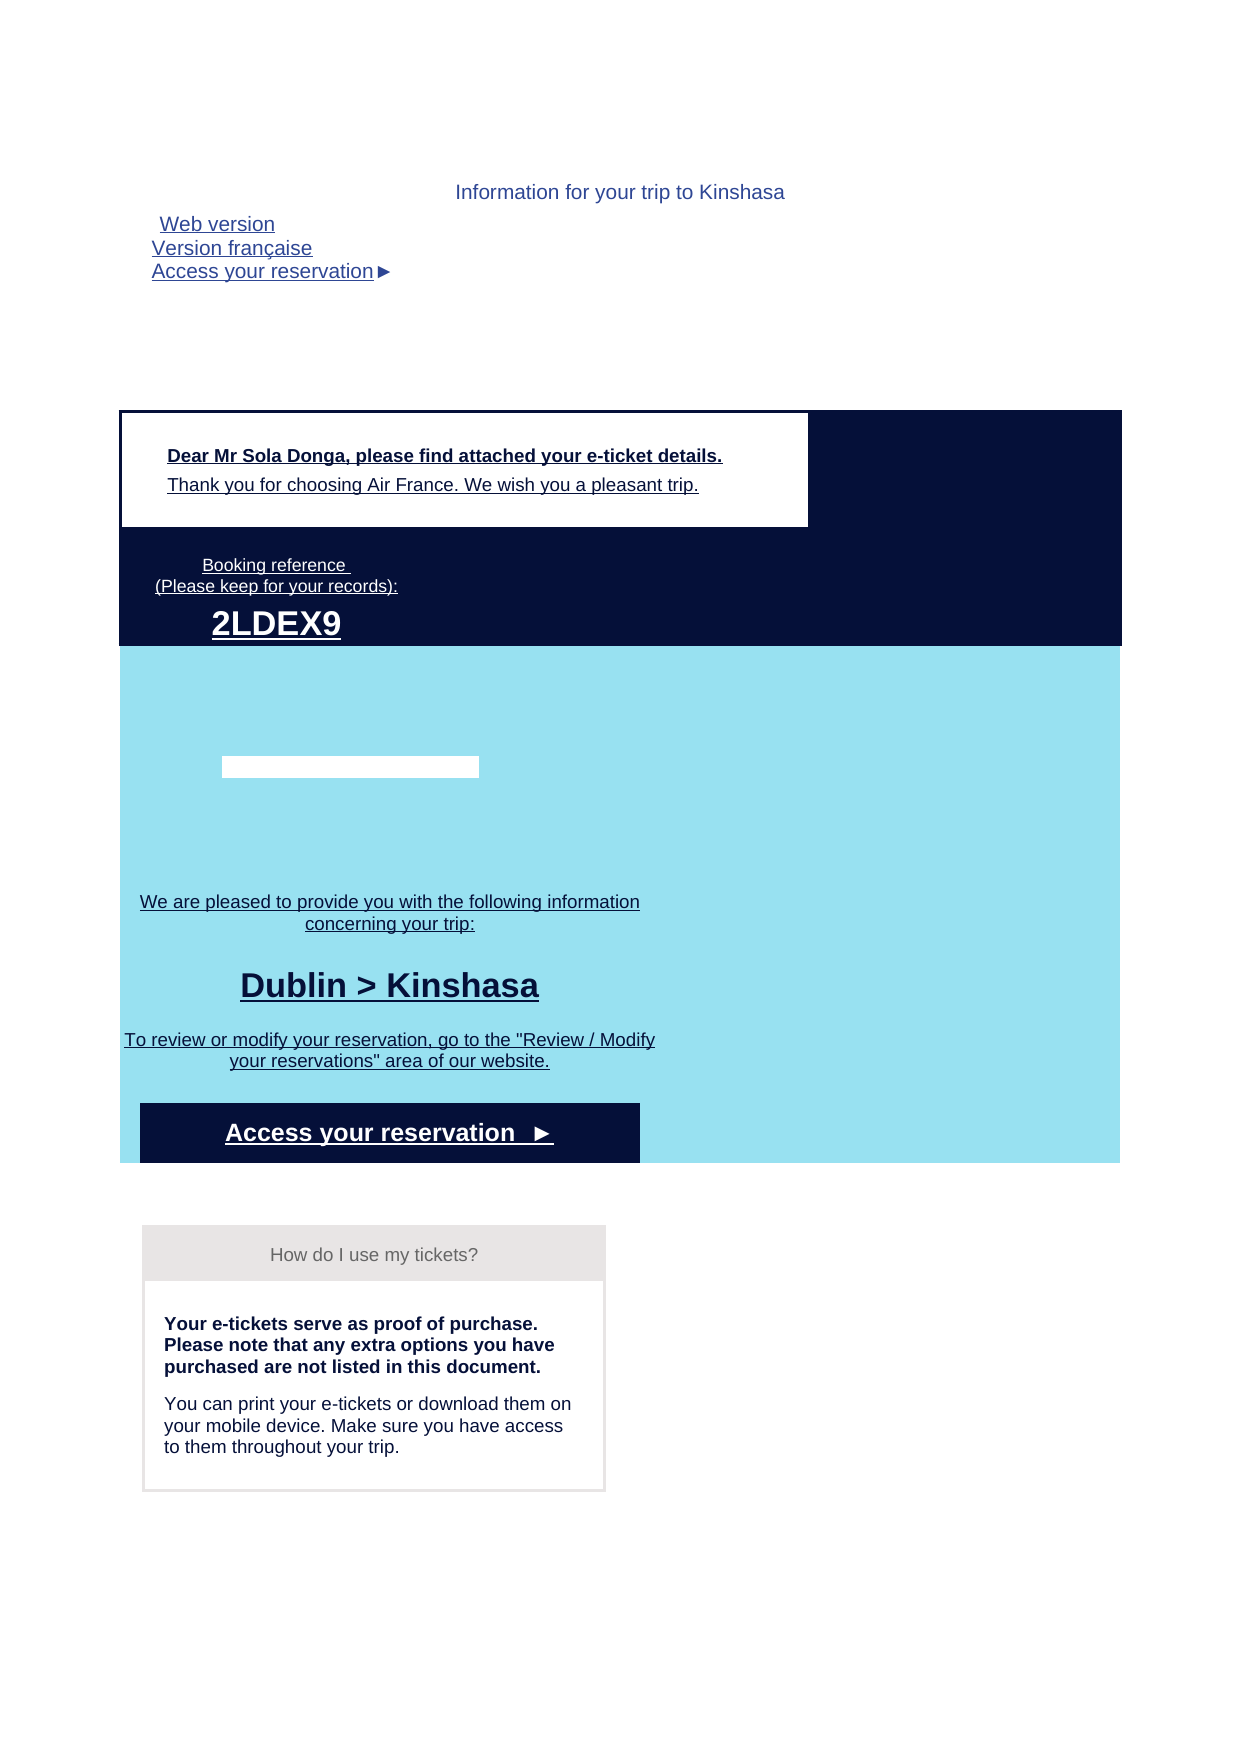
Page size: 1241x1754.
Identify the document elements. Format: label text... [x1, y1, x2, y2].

table_header Your e-tickets serve as proof of purchase. Please note that any extra options you have purchased are not listed in this document. [164, 1313, 581, 1393]
table_cell Thank you for choosing Air France. We wish you a pleasant trip. [122, 466, 808, 527]
table_header [120, 1163, 1120, 1554]
table_cell [120, 1103, 140, 1163]
table_header Booking reference (Please keep for your records): [122, 527, 417, 596]
table_cell 2LDEX9 [122, 596, 417, 643]
table_header Access your reservation ► [140, 1103, 640, 1163]
table_header [1089, 150, 1120, 291]
table_cell Dublin > Kinshasa [120, 965, 659, 1005]
table_header [602, 354, 618, 379]
table_cell To review or modify your reservation, go to the "Review / Modify your reservations" area of our website. [120, 1005, 659, 1103]
table_header [417, 413, 1119, 643]
table_header Dear Mr Sola Donga, please find attached your e-ticket details. [122, 413, 808, 466]
table_cell You can print your e-tickets or download them on your mobile device. Make sure you have access to them throughout your trip. [164, 1393, 581, 1458]
table_header [618, 354, 643, 379]
table_header Web version [151, 211, 275, 235]
table_header Information for your trip to Kinshasa [151, 150, 1089, 204]
table_header [479, 646, 1120, 1163]
table_header [120, 646, 479, 852]
table_cell [120, 291, 1120, 410]
table_cell [151, 204, 1089, 291]
table_header Version française [151, 235, 320, 259]
table_header [145, 1281, 603, 1489]
table_cell [640, 1103, 659, 1163]
table_header [597, 354, 602, 379]
table_header [120, 150, 151, 291]
table_header How do I use my tickets? [145, 1229, 603, 1281]
table_header We are pleased to provide you with the following information concerning your trip: [120, 852, 659, 965]
table_header Access your reservation► [151, 259, 745, 283]
